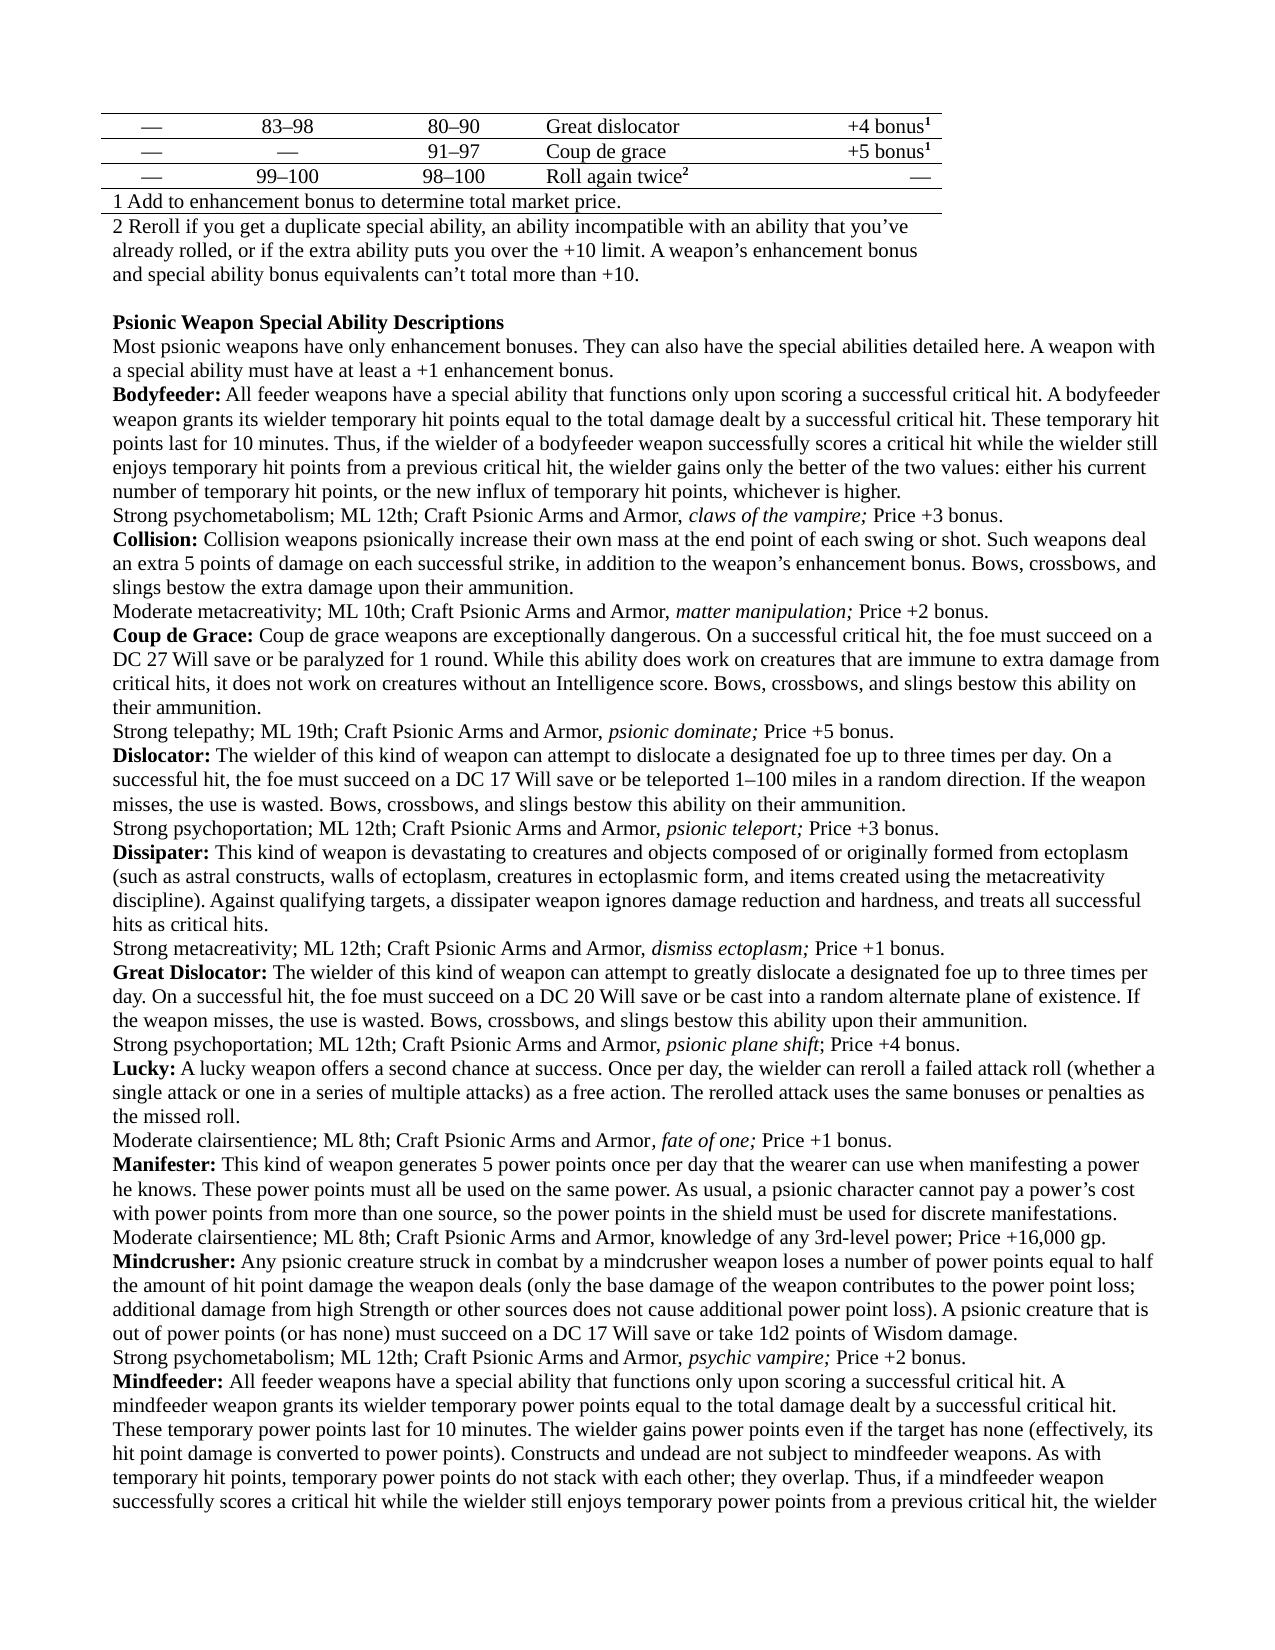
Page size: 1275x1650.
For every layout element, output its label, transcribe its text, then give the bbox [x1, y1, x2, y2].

text Lucky: A lucky weapon offers a second chance at success. Once per day, the wielder can reroll a failed attack roll (whether a single attack or one in a series of multiple attacks) as a free action. The rerolled attack uses the same bonuses or penalties as the missed roll. [112, 1056, 1162, 1128]
text Bodyfeeder: All feeder weapons have a special ability that functions only upon scoring a successful critical hit. A bodyfeeder weapon grants its wielder temporary hit points equal to the total damage dealt by a successful critical hit. These temporary hit points last for 10 minutes. Thus, if the wielder of a bodyfeeder weapon successfully scores a critical hit while the wielder still enjoys temporary hit points from a previous critical hit, the wielder gains only the better of the two values: either his current number of temporary hit points, or the new influx of temporary hit points, whichever is higher. [112, 382, 1162, 503]
table_cell 99–100 [202, 164, 373, 188]
text Moderate clairsentience; ML 8th; Craft Psionic Arms and Armor, knowledge of any 3rd-level power; Price +16,000 gp. [112, 1224, 1162, 1249]
text Mindfeeder: All feeder weapons have a special ability that functions only upon scoring a successful critical hit. A mindfeeder weapon grants its wielder temporary power points equal to the total damage dealt by a successful critical hit. These temporary power points last for 10 minutes. The wielder gains power points even if the target has none (effectively, its hit point damage is converted to power points). Constructs and undead are not subject to mindfeeder weapons. As with temporary hit points, temporary power points do not stack with each other; they overlap. Thus, if a mindfeeder weapon successfully scores a critical hit while the wielder still enjoys temporary power points from a previous critical hit, the wielder [112, 1369, 1162, 1513]
table_cell 2 Reroll if you get a duplicate special ability, an ability incompatible with an ability that you’ve already rolled, or if the extra ability puts you over the +10 limit. A weapon’s enhancement bonus and special ability bonus equivalents can’t total more than +10. [101, 214, 942, 286]
table_cell +5 bonus1 [731, 139, 942, 163]
text Collision: Collision weapons psionically increase their own mass at the end point of each swing or shot. Such weapons deal an extra 5 points of damage on each successful strike, in addition to the weapon’s enhancement bonus. Bows, crossbows, and slings bestow the extra damage upon their ammunition. [112, 527, 1162, 599]
table_cell — [101, 139, 202, 163]
text Manifester: This kind of weapon generates 5 power points once per day that the wearer can use when manifesting a power he knows. These power points must all be used on the same power. As usual, a psionic character cannot pay a power’s cost with power points from more than one source, so the power points in the shield must be used for discrete manifestations. [112, 1152, 1162, 1224]
text Strong psychoportation; ML 12th; Craft Psionic Arms and Armor, psionic teleport; Price +3 bonus. [112, 816, 1162, 839]
table_cell 98–100 [373, 164, 534, 188]
text Great Dislocator: The wielder of this kind of weapon can attempt to greatly dislocate a designated foe up to three times per day. On a successful hit, the foe must succeed on a DC 20 Will save or be cast into a random alternate plane of existence. If the weapon misses, the use is wasted. Bows, crossbows, and slings bestow this ability upon their ammunition. [112, 960, 1162, 1032]
text Moderate metacreativity; ML 10th; Craft Psionic Arms and Armor, matter manipulation; Price +2 bonus. [112, 599, 1162, 623]
text Dislocator: The wielder of this kind of weapon can attempt to dislocate a designated foe up to three times per day. On a successful hit, the foe must succeed on a DC 17 Will save or be teleported 1–100 miles in a random direction. If the weapon misses, the use is wasted. Bows, crossbows, and slings bestow this ability on their ammunition. [112, 743, 1162, 816]
table_cell Coup de grace [535, 139, 731, 163]
table_cell — [202, 139, 373, 163]
text Strong psychometabolism; ML 12th; Craft Psionic Arms and Armor, psychic vampire; Price +2 bonus. [112, 1345, 1162, 1369]
text Dissipater: This kind of weapon is devastating to creatures and objects composed of or originally formed from ectoplasm (such as astral constructs, walls of ectoplasm, creatures in ectoplasmic form, and items created using the metacreativity discipline). Against qualifying targets, a dissipater weapon ignores damage reduction and hardness, and treats all successful hits as critical hits. [112, 839, 1162, 936]
subtitle Psionic Weapon Special Ability Descriptions [112, 310, 1162, 334]
table_cell 91–97 [373, 139, 534, 163]
text Most psionic weapons have only enhancement bonuses. They can also have the special abilities detailed here. A weapon with a special ability must have at least a +1 enhancement bonus. [112, 334, 1162, 382]
text Strong psychometabolism; ML 12th; Craft Psionic Arms and Armor, claws of the vampire; Price +3 bonus. [112, 503, 1162, 527]
text Coup de Grace: Coup de grace weapons are exceptionally dangerous. On a successful critical hit, the foe must succeed on a DC 27 Will save or be paralyzed for 1 round. While this ability does work on creatures that are immune to extra damage from critical hits, it does not work on creatures without an Intelligence score. Bows, crossbows, and slings bestow this ability on their ammunition. [112, 623, 1162, 719]
table_cell — [101, 114, 202, 138]
table_cell 1 Add to enhancement bonus to determine total market price. [101, 189, 942, 213]
table_cell — [101, 164, 202, 188]
text Moderate clairsentience; ML 8th; Craft Psionic Arms and Armor, fate of one; Price +1 bonus. [112, 1128, 1162, 1152]
table_cell 80–90 [373, 114, 534, 138]
table_cell +4 bonus1 [731, 114, 942, 138]
text Strong psychoportation; ML 12th; Craft Psionic Arms and Armor, psionic plane shift; Price +4 bonus. [112, 1032, 1162, 1056]
table_cell Great dislocator [535, 114, 731, 138]
text Mindcrusher: Any psionic creature struck in combat by a mindcrusher weapon loses a number of power points equal to half the amount of hit point damage the weapon deals (only the base damage of the weapon contributes to the power point loss; additional damage from high Strength or other sources does not cause additional power point loss). A psionic creature that is out of power points (or has none) must succeed on a DC 17 Will save or take 1d2 points of Wisdom damage. [112, 1249, 1162, 1345]
text Strong telepathy; ML 19th; Craft Psionic Arms and Armor, psionic dominate; Price +5 bonus. [112, 719, 1162, 743]
table_cell — [731, 164, 942, 188]
table_cell 83–98 [202, 114, 373, 138]
table_cell Roll again twice2 [535, 164, 731, 188]
text Strong metacreativity; ML 12th; Craft Psionic Arms and Armor, dismiss ectoplasm; Price +1 bonus. [112, 936, 1162, 960]
